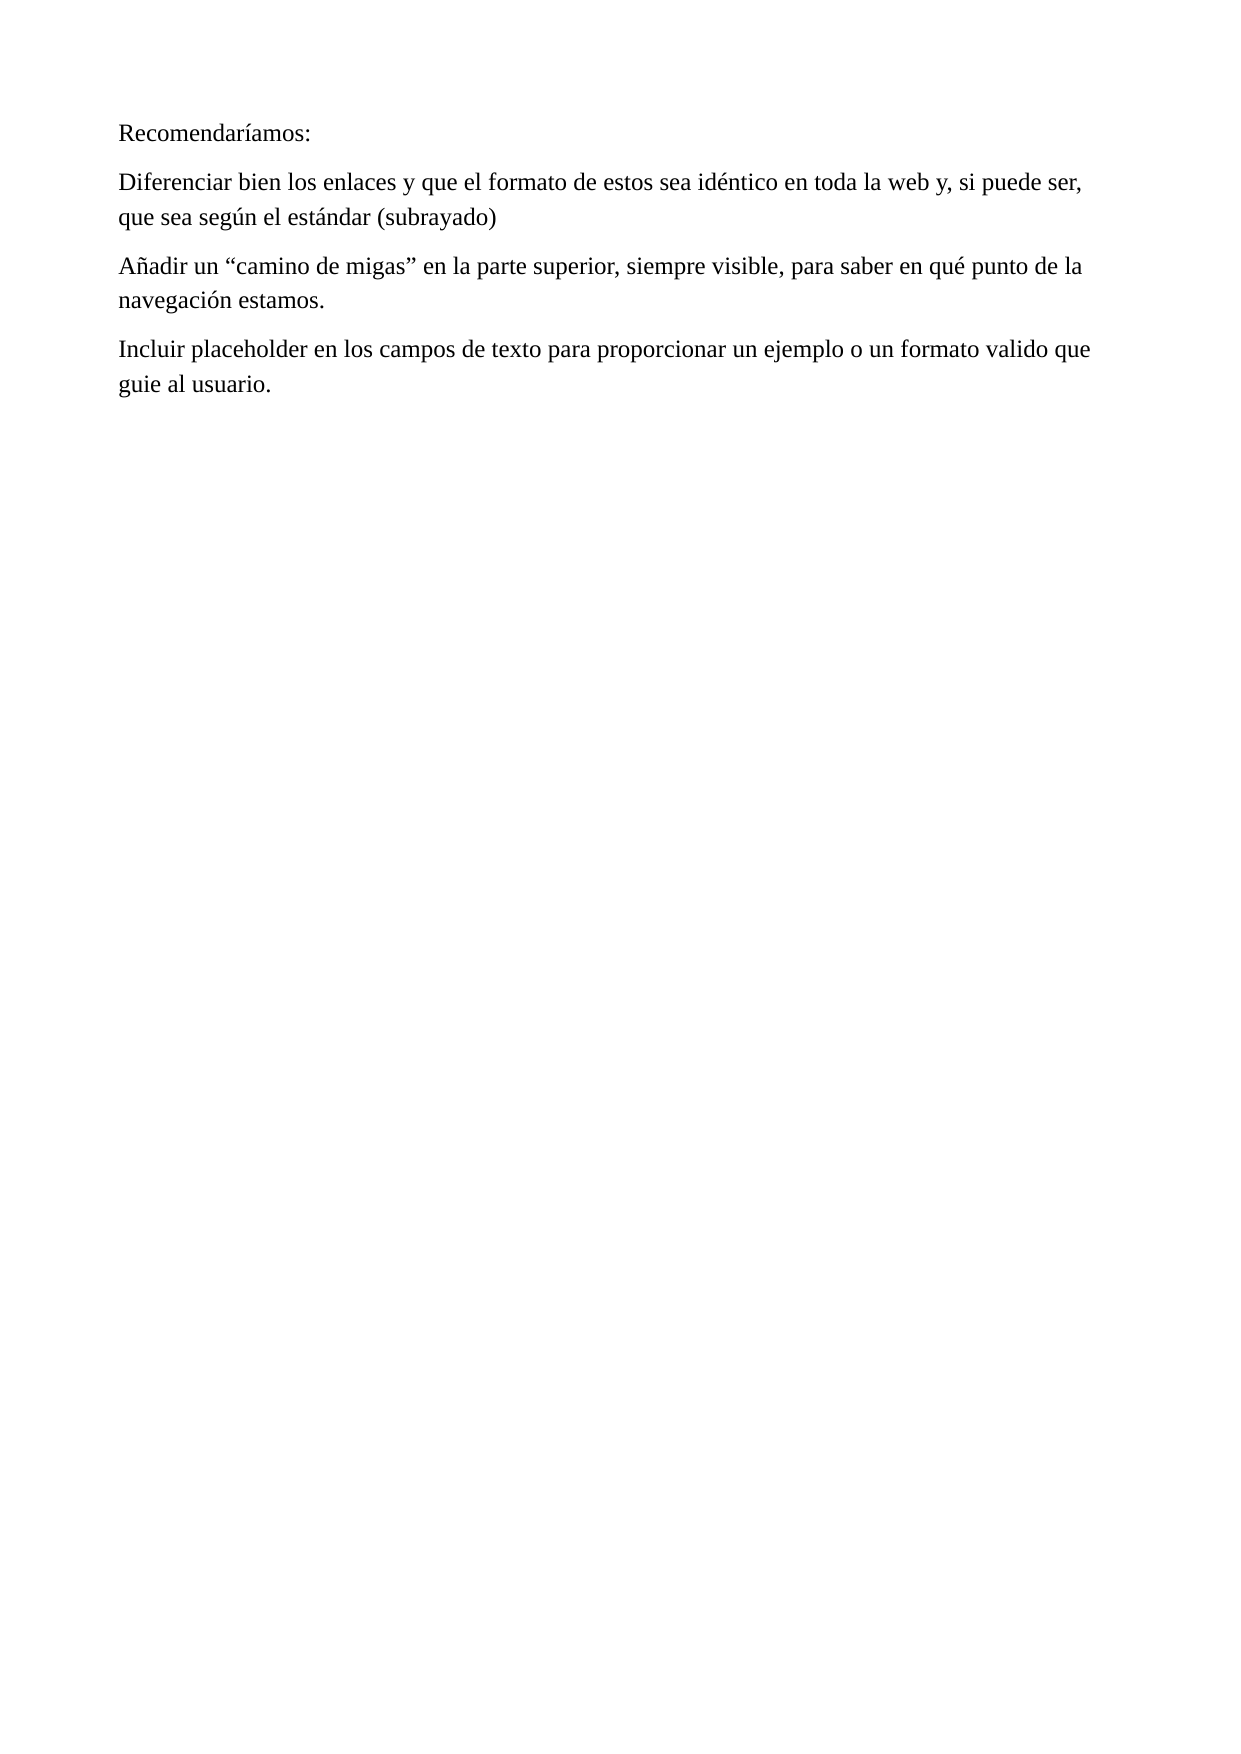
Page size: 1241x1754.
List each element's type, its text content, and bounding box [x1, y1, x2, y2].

text Diferenciar bien los enlaces y que el formato de estos sea idéntico en toda la web y, si puede ser, que sea según el estándar (subrayado) [118, 167, 1122, 230]
text Recomendaríamos: [118, 118, 1122, 147]
text Incluir placeholder en los campos de texto para proporcionar un ejemplo o un formato valido que guie al usuario. [118, 334, 1122, 397]
text Añadir un “camino de migas” en la parte superior, siempre visible, para saber en qué punto de la navegación estamos. [118, 251, 1122, 314]
